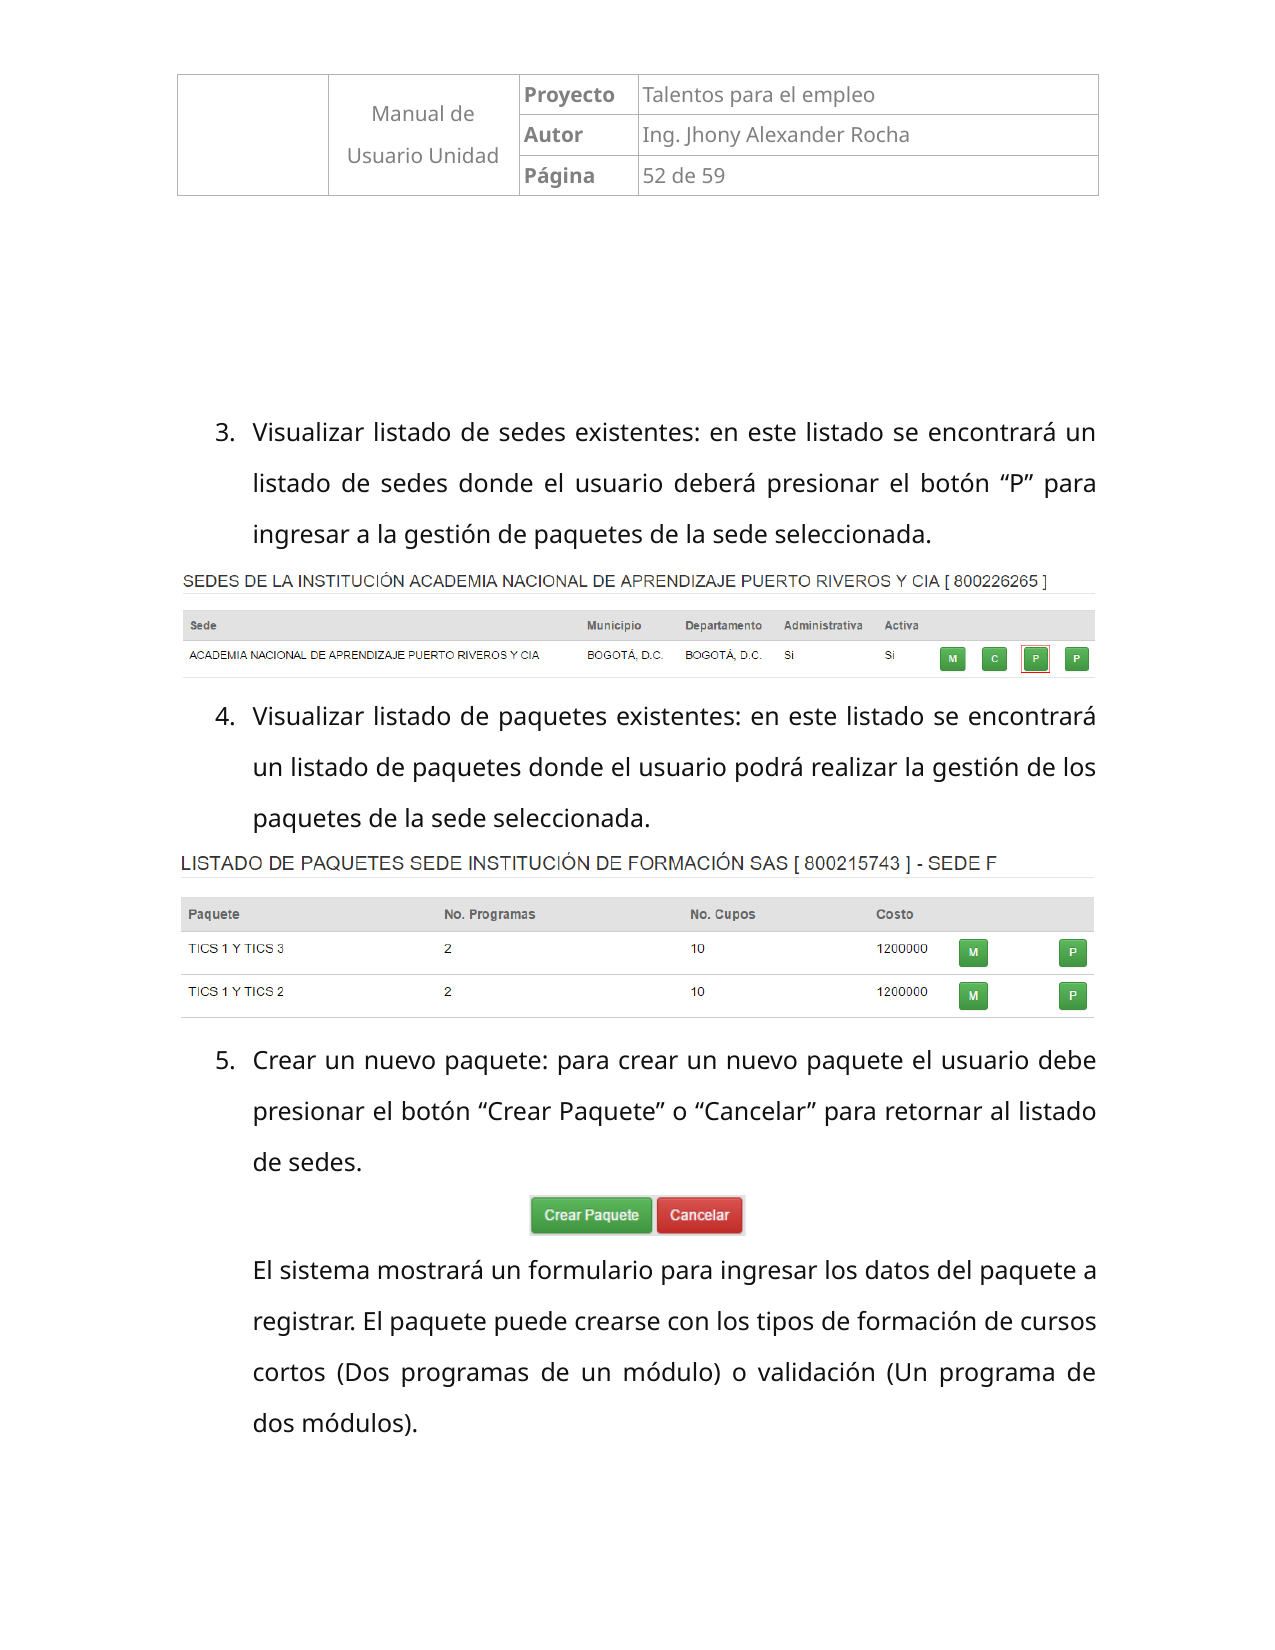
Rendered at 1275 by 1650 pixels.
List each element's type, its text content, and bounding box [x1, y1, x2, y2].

picture [177, 851, 1098, 1026]
list Visualizar listado de sedes existentes: en este listado se encontrará un listado de sedes donde el usuario deberá presionar el botón “P” para ingresar a la gestión de paquetes de la sede seleccionada. [215, 415, 1098, 551]
list Visualizar listado de paquetes existentes: en este listado se encontrará un listado de paquetes donde el usuario podrá realizar la gestión de los paquetes de la sede seleccionada. [215, 682, 1098, 835]
list Crear un nuevo paquete: para crear un nuevo paquete el usuario debe presionar el botón “Crear Paquete” o “Cancelar” para retornar al listado de sedes. [215, 1026, 1098, 1178]
picture [529, 1195, 746, 1236]
picture [177, 568, 1098, 682]
list El sistema mostrará un formulario para ingresar los datos del paquete a registrar. El paquete puede crearse con los tipos de formación de cursos cortos (Dos programas de un módulo) o validación (Un programa de dos módulos). [215, 1195, 1098, 1440]
